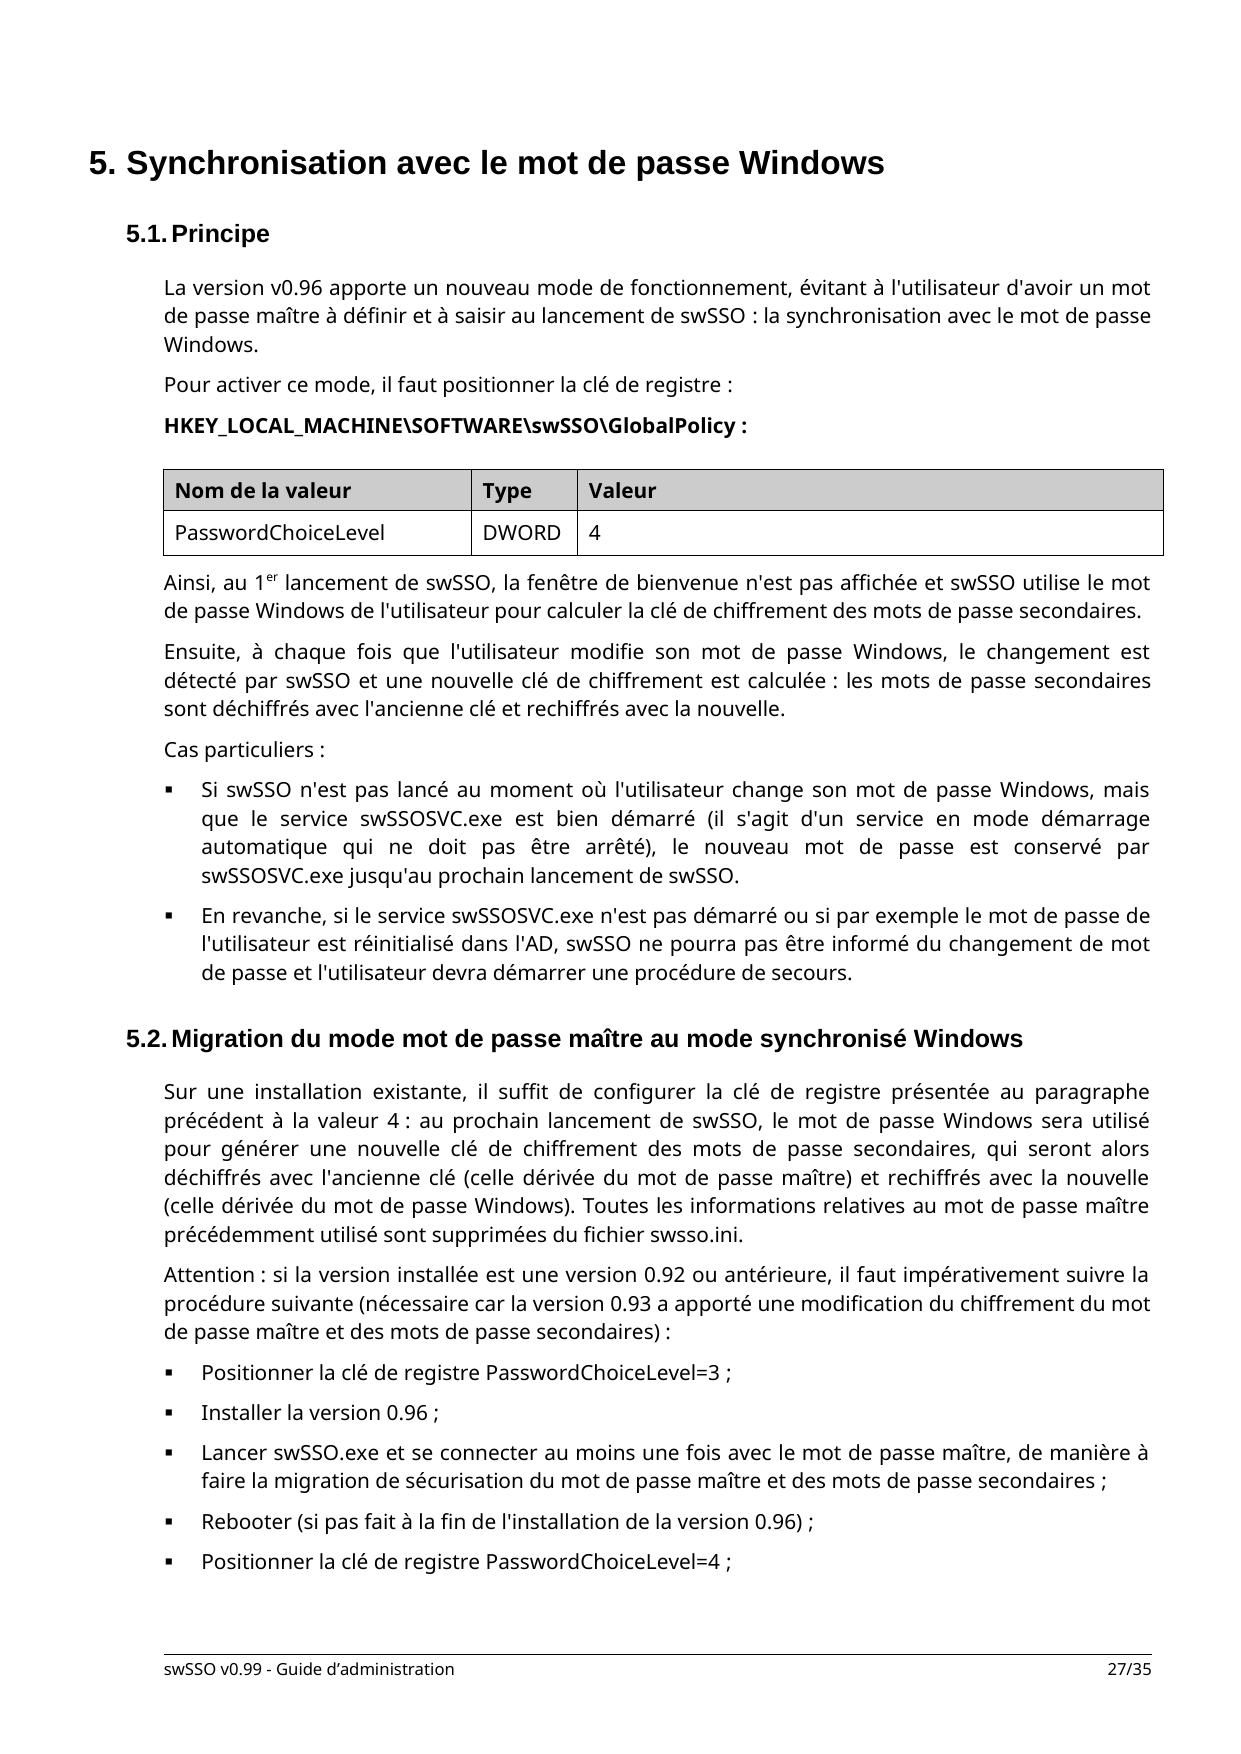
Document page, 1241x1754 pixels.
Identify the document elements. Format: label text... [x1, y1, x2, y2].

subtitle Migration du mode mot de passe maître au mode synchronisé Windows [126, 1024, 1152, 1052]
list Si swSSO n'est pas lancé au moment où l'utilisateur change son mot de passe Windows, mais que le service swSSOSVC.exe est bien démarré (il s'agit d'un service en mode démarrage automatique qui ne doit pas être arrêté), le nouveau mot de passe est conservé par swSSOSVC.exe jusqu'au prochain lancement de swSSO. [164, 775, 1152, 889]
list Installer la version 0.96 ; [164, 1398, 1152, 1426]
list Positionner la clé de registre PasswordChoiceLevel=3 ; [164, 1358, 1152, 1386]
text Cas particuliers : [164, 735, 1152, 764]
table_header Valeur [578, 470, 1163, 510]
table_cell PasswordChoiceLevel [164, 511, 471, 554]
list Positionner la clé de registre PasswordChoiceLevel=4 ; [164, 1547, 1152, 1575]
text Ensuite, à chaque fois que l'utilisateur modifie son mot de passe Windows, le changement est détecté par swSSO et une nouvelle clé de chiffrement est calculée : les mots de passe secondaires sont déchiffrés avec l'ancienne clé et rechiffrés avec la nouvelle. [164, 637, 1152, 723]
text Ainsi, au 1er lancement de swSSO, la fenêtre de bienvenue n'est pas affichée et swSSO utilise le mot de passe Windows de l'utilisateur pour calculer la clé de chiffrement des mots de passe secondaires. [164, 568, 1152, 625]
text HKEY_LOCAL_MACHINE\SOFTWARE\swSSO\GlobalPolicy : [164, 412, 1152, 440]
text Sur une installation existante, il suffit de configurer la clé de registre présentée au paragraphe précédent à la valeur 4 : au prochain lancement de swSSO, le mot de passe Windows sera utilisé pour générer une nouvelle clé de chiffrement des mots de passe secondaires, qui seront alors déchiffrés avec l'ancienne clé (celle dérivée du mot de passe maître) et rechiffrés avec la nouvelle (celle dérivée du mot de passe Windows). Toutes les informations relatives au mot de passe maître précédemment utilisé sont supprimées du fichier swsso.ini. [164, 1077, 1152, 1248]
table_cell DWORD [472, 511, 577, 554]
text Pour activer ce mode, il faut positionner la clé de registre : [164, 371, 1152, 399]
table_header Type [472, 470, 577, 510]
list Rebooter (si pas fait à la fin de l'installation de la version 0.96) ; [164, 1507, 1152, 1535]
subtitle Principe [126, 219, 1152, 248]
list Lancer swSSO.exe et se connecter au moins une fois avec le mot de passe maître, de manière à faire la migration de sécurisation du mot de passe maître et des mots de passe secondaires ; [164, 1438, 1152, 1495]
table_cell 4 [578, 511, 1163, 554]
table_header Nom de la valeur [164, 470, 471, 510]
subtitle Synchronisation avec le mot de passe Windows [89, 143, 1152, 182]
text La version v0.96 apporte un nouveau mode de fonctionnement, évitant à l'utilisateur d'avoir un mot de passe maître à définir et à saisir au lancement de swSSO : la synchronisation avec le mot de passe Windows. [164, 273, 1152, 358]
list En revanche, si le service swSSOSVC.exe n'est pas démarré ou si par exemple le mot de passe de l'utilisateur est réinitialisé dans l'AD, swSSO ne pourra pas être informé du changement de mot de passe et l'utilisateur devra démarrer une procédure de secours. [164, 901, 1152, 986]
text Attention : si la version installée est une version 0.92 ou antérieure, il faut impérativement suivre la procédure suivante (nécessaire car la version 0.93 a apporté une modification du chiffrement du mot de passe maître et des mots de passe secondaires) : [164, 1261, 1152, 1346]
